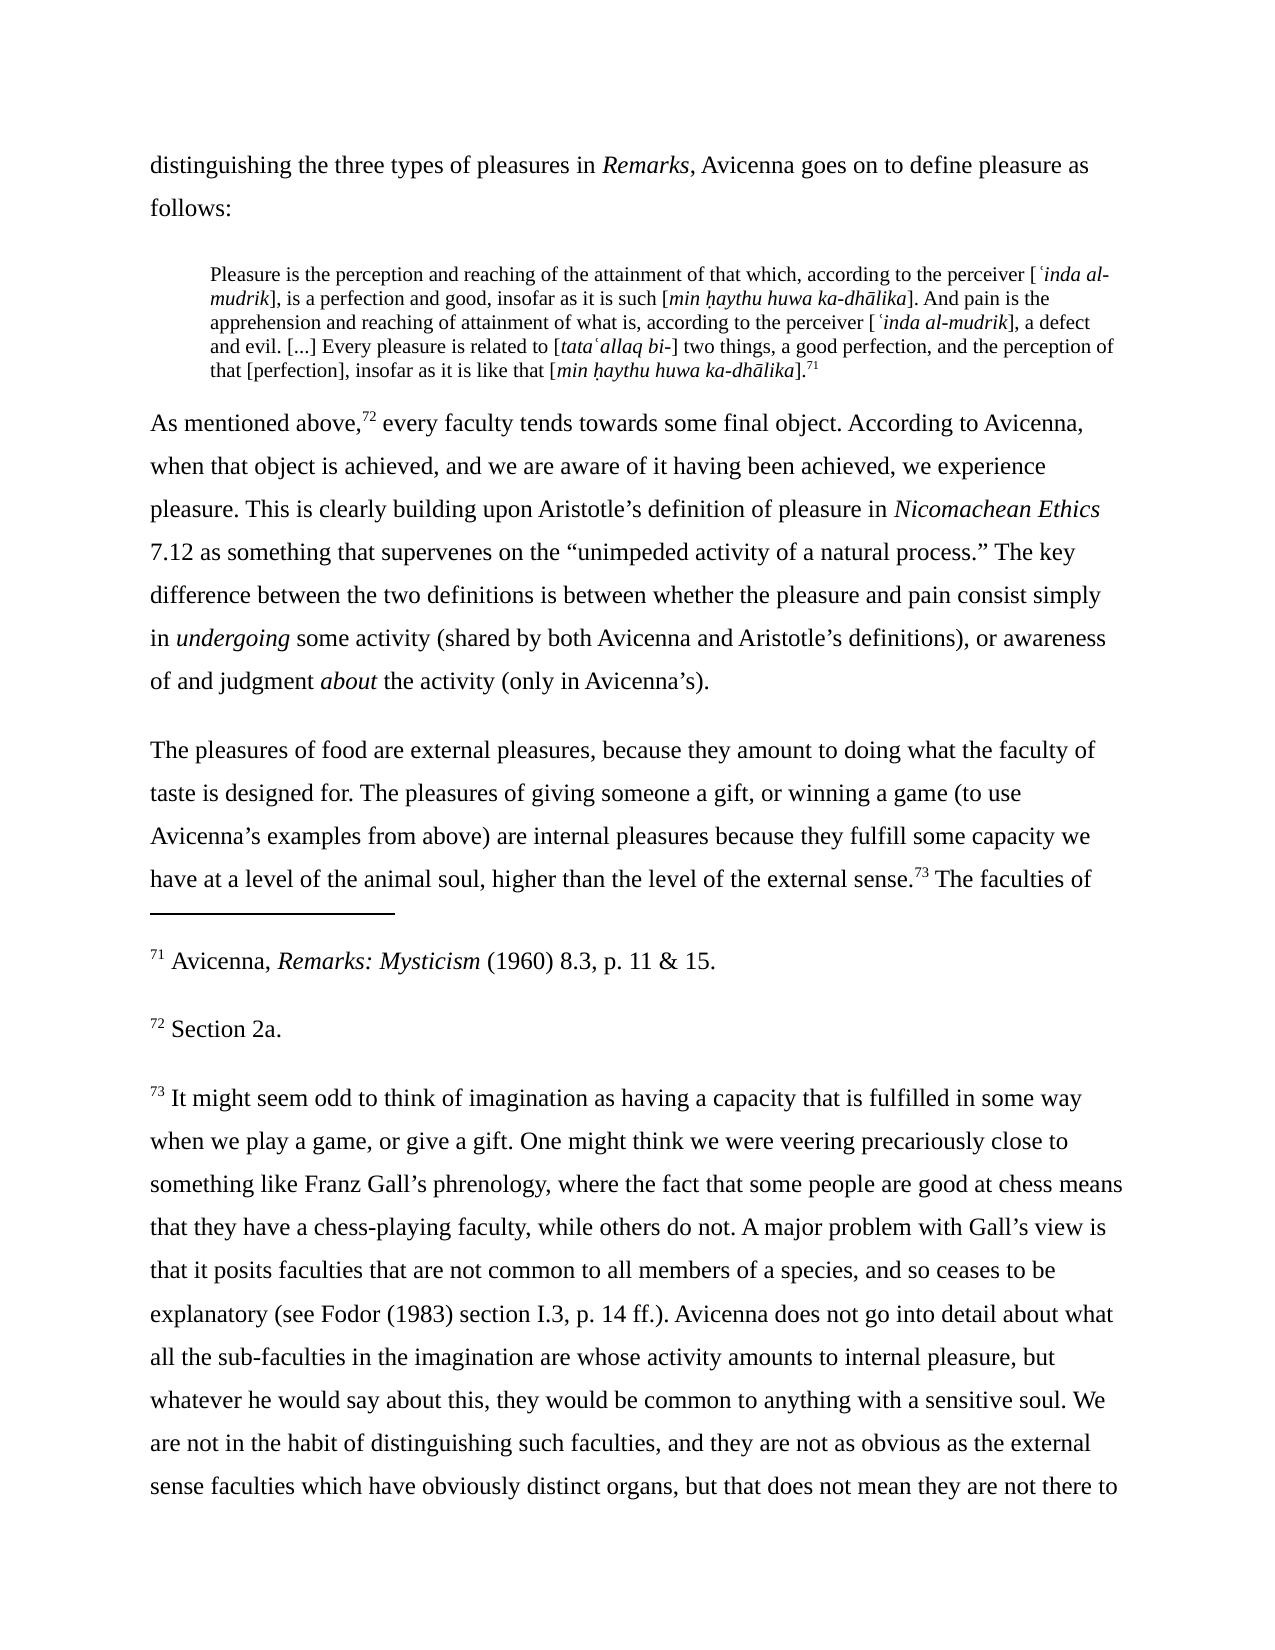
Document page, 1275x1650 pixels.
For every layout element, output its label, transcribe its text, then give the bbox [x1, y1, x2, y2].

text It might seem odd to think of imagination as having a capacity that is fulfilled in some way when we play a game, or give a gift. One might think we were veering precariously close to something like Franz Gall’s phrenology, where the fact that some people are good at chess means that they have a chess-playing faculty, while others do not. A major problem with Gall’s view is that it posits faculties that are not common to all members of a species, and so ceases to be explanatory (see Fodor (1983) section I.3, p. 14 ff.). Avicenna does not go into detail about what all the sub-faculties in the imagination are whose activity amounts to internal pleasure, but whatever he would say about this, they would be common to anything with a sensitive soul. We are not in the habit of distinguishing such faculties, and they are not as obvious as the external sense faculties which have obviously distinct organs, but that does not mean they are not there to [150, 1083, 1125, 1500]
text Avicenna, Remarks: Mysticism (1960) 8.3, p. 11 & 15. [150, 946, 1125, 974]
text Pleasure is the perception and reaching of the attainment of that which, according to the perceiver [ʿinda al-mudrik], is a perfection and good, insofar as it is such [min ḥaythu huwa ka-dhālika]. And pain is the apprehension and reaching of attainment of what is, according to the perceiver [ʿinda al-mudrik], a defect and evil. [...] Every pleasure is related to [tataʿallaq bi-] two things, a good perfection, and the perception of that [perfection], insofar as it is like that [min ḥaythu huwa ka-dhālika]. [210, 262, 1125, 382]
text Section 2a. [150, 1014, 1125, 1043]
text distinguishing the three types of pleasures in Remarks, Avicenna goes on to define pleasure as follows: [150, 150, 1125, 222]
text As mentioned above, every faculty tends towards some final object. According to Avicenna, when that object is achieved, and we are aware of it having been achieved, we experience pleasure. This is clearly building upon Aristotle’s definition of pleasure in Nicomachean Ethics 7.12 as something that supervenes on the “unimpeded activity of a natural process.” The key difference between the two definitions is between whether the pleasure and pain consist simply in undergoing some activity (shared by both Avicenna and Aristotle’s definitions), or awareness of and judgment about the activity (only in Avicenna’s). [150, 408, 1125, 695]
text The pleasures of food are external pleasures, because they amount to doing what the faculty of taste is designed for. The pleasures of giving someone a gift, or winning a game (to use Avicenna’s examples from above) are internal pleasures because they fulfill some capacity we have at a level of the animal soul, higher than the level of the external sense. The faculties of [150, 735, 1125, 893]
